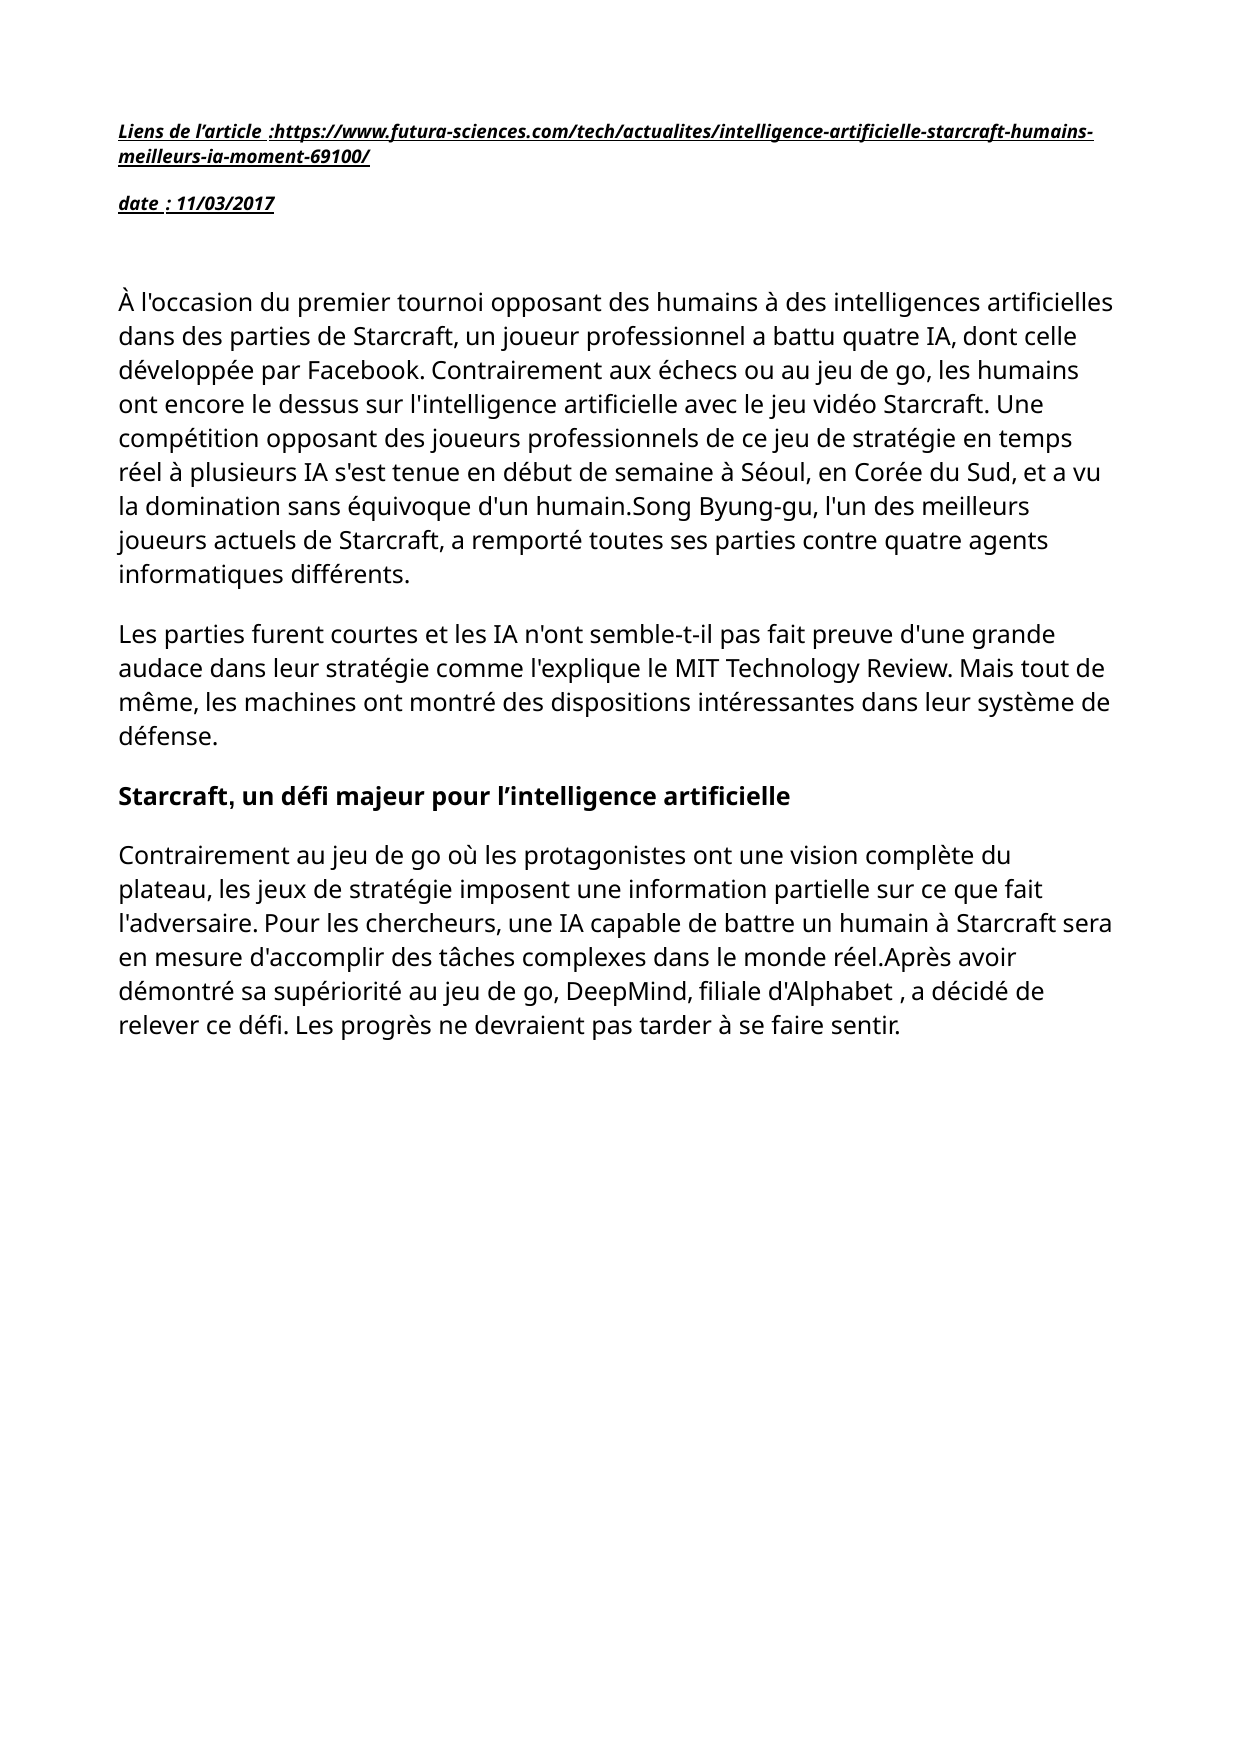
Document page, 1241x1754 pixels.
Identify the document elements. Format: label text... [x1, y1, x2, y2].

text Liens de l’article :https://www.futura-sciences.com/tech/actualites/intelligence-artificielle-starcraft-humains-meilleurs-ia-moment-69100/ [118, 118, 1122, 169]
text À l'occasion du premier tournoi opposant des humains à des intelligences artificielles dans des parties de Starcraft, un joueur professionnel a battu quatre IA, dont celle développée par Facebook. Contrairement aux échecs ou au jeu de go, les humains ont encore le dessus sur l'intelligence artificielle avec le jeu vidéo Starcraft. Une compétition opposant des joueurs professionnels de ce jeu de stratégie en temps réel à plusieurs IA s'est tenue en début de semaine à Séoul, en Corée du Sud, et a vu la domination sans équivoque d'un humain.Song Byung-gu, l'un des meilleurs joueurs actuels de Starcraft, a remporté toutes ses parties contre quatre agents informatiques différents. Les parties furent courtes et les IA n'ont semble-t-il pas fait preuve d'une grande audace dans leur stratégie comme l'explique le MIT Technology Review. Mais tout de même, les machines ont montré des dispositions intéressantes dans leur système de défense. Starcraft, un défi majeur pour l’intelligence artificielle Contrairement au jeu de go où les protagonistes ont une vision complète du plateau, les jeux de stratégie imposent une information partielle sur ce que fait l'adversaire. Pour les chercheurs, une IA capable de battre un humain à Starcraft sera en mesure d'accomplir des tâches complexes dans le monde réel.Après avoir démontré sa supériorité au jeu de go, DeepMind, filiale d'Alphabet , a décidé de relever ce défi. Les progrès ne devraient pas tarder à se faire sentir. [118, 284, 1122, 1101]
text date : 11/03/2017 [118, 191, 1122, 216]
